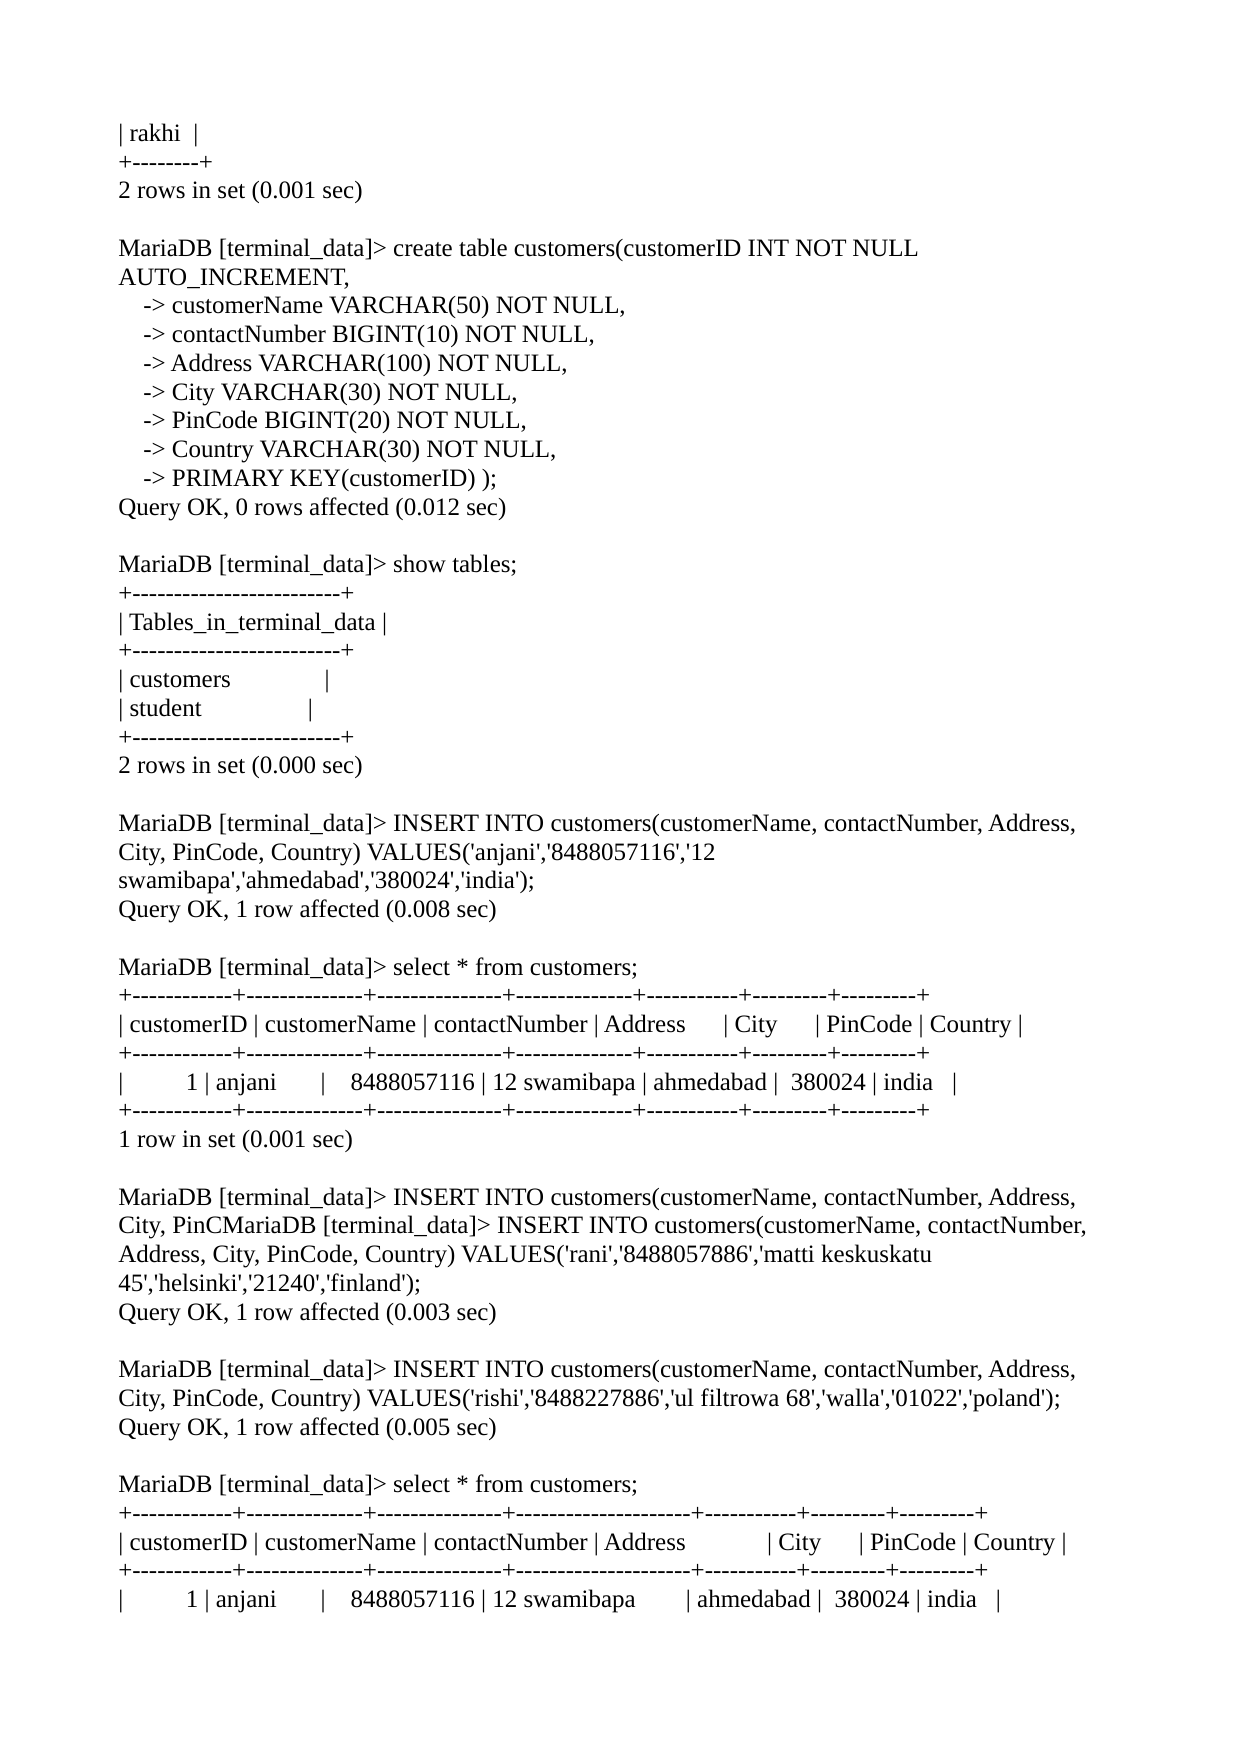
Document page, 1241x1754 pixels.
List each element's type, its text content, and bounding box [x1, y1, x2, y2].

text 1 row in set (0.001 sec) [118, 1124, 1122, 1153]
text +-------------------------+ [118, 722, 1122, 751]
text | 1 | anjani | 8488057116 | 12 swamibapa | ahmedabad | 380024 | india | [118, 1067, 1122, 1096]
text -> contactNumber BIGINT(10) NOT NULL, [118, 319, 1122, 348]
text +------------+--------------+---------------+--------------+-----------+---------+---------+ [118, 981, 1122, 1009]
text Query OK, 1 row affected (0.003 sec) [118, 1297, 1122, 1326]
text 2 rows in set (0.000 sec) [118, 751, 1122, 779]
text -> Country VARCHAR(30) NOT NULL, [118, 434, 1122, 463]
text MariaDB [terminal_data]> select * from customers; [118, 1469, 1122, 1498]
text +------------+--------------+---------------+---------------------+-----------+---------+---------+ [118, 1498, 1122, 1527]
text -> customerName VARCHAR(50) NOT NULL, [118, 291, 1122, 319]
text MariaDB [terminal_data]> INSERT INTO customers(customerName, contactNumber, Address, City, PinCMariaDB [terminal_data]> INSERT INTO customers(customerName, contactNumber, Address, City, PinCode, Country) VALUES('rani','8488057886','matti keskuskatu 45','helsinki','21240','finland'); [118, 1182, 1122, 1297]
text MariaDB [terminal_data]> create table customers(customerID INT NOT NULL AUTO_INCREMENT, [118, 233, 1122, 291]
text 2 rows in set (0.001 sec) [118, 176, 1122, 204]
text +------------+--------------+---------------+---------------------+-----------+---------+---------+ [118, 1556, 1122, 1584]
text +------------+--------------+---------------+--------------+-----------+---------+---------+ [118, 1096, 1122, 1124]
text | 1 | anjani | 8488057116 | 12 swamibapa | ahmedabad | 380024 | india | [118, 1584, 1122, 1613]
text +-------------------------+ [118, 636, 1122, 664]
text +------------+--------------+---------------+--------------+-----------+---------+---------+ [118, 1038, 1122, 1067]
text +-------------------------+ [118, 578, 1122, 607]
text | customerID | customerName | contactNumber | Address | City | PinCode | Country | [118, 1009, 1122, 1038]
text Query OK, 1 row affected (0.005 sec) [118, 1412, 1122, 1441]
text +--------+ [118, 147, 1122, 176]
text MariaDB [terminal_data]> INSERT INTO customers(customerName, contactNumber, Address, City, PinCode, Country) VALUES('anjani','8488057116','12 swamibapa','ahmedabad','380024','india'); [118, 808, 1122, 894]
text | customers | [118, 664, 1122, 693]
text MariaDB [terminal_data]> INSERT INTO customers(customerName, contactNumber, Address, City, PinCode, Country) VALUES('rishi','8488227886','ul filtrowa 68','walla','01022','poland'); [118, 1354, 1122, 1412]
text -> PinCode BIGINT(20) NOT NULL, [118, 406, 1122, 434]
text -> PRIMARY KEY(customerID) ); [118, 463, 1122, 492]
text -> City VARCHAR(30) NOT NULL, [118, 377, 1122, 406]
text | customerID | customerName | contactNumber | Address | City | PinCode | Country | [118, 1527, 1122, 1556]
text | student | [118, 693, 1122, 722]
text MariaDB [terminal_data]> show tables; [118, 549, 1122, 578]
text -> Address VARCHAR(100) NOT NULL, [118, 348, 1122, 377]
text | Tables_in_terminal_data | [118, 607, 1122, 636]
text MariaDB [terminal_data]> select * from customers; [118, 952, 1122, 981]
text Query OK, 1 row affected (0.008 sec) [118, 894, 1122, 923]
text Query OK, 0 rows affected (0.012 sec) [118, 492, 1122, 521]
text | rakhi | [118, 118, 1122, 147]
